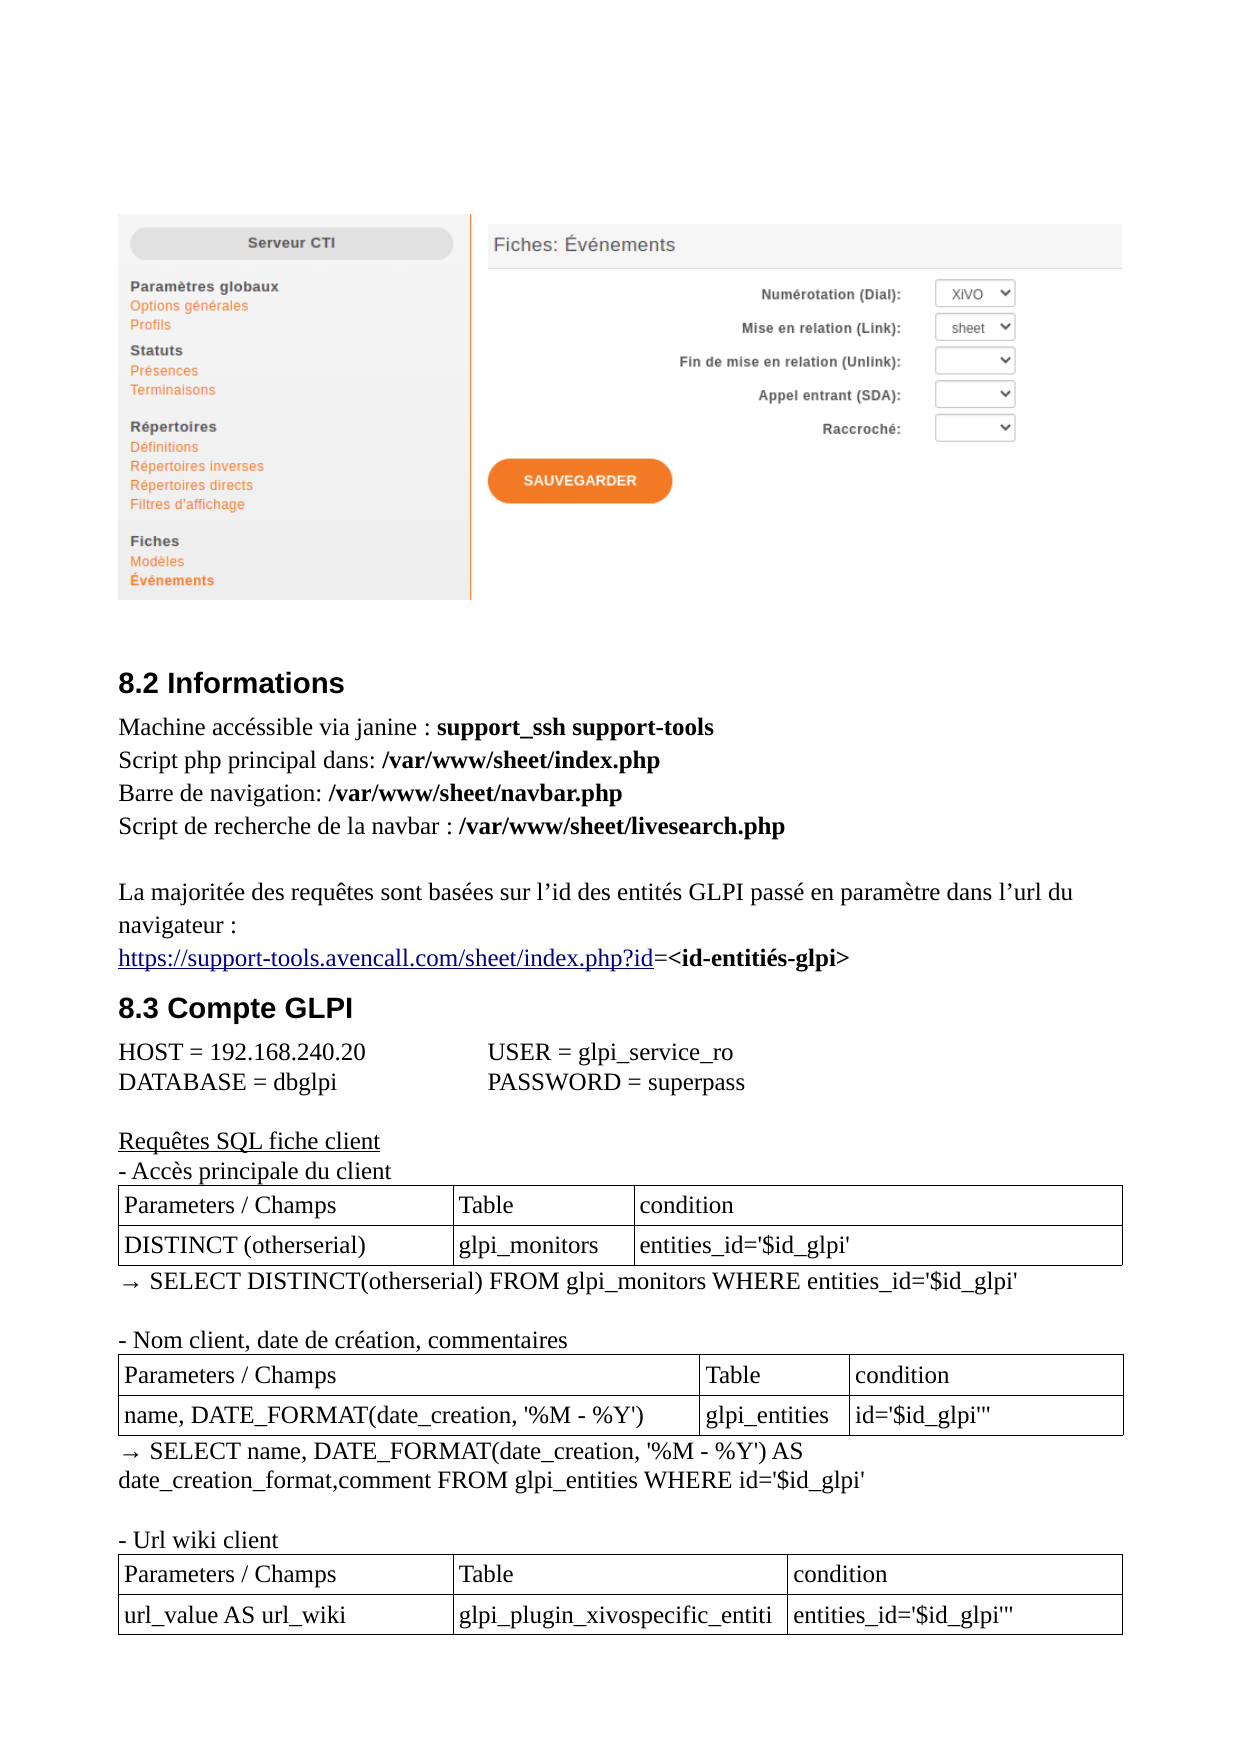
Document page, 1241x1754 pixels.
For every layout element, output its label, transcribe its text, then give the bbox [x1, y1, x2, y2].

table_header condition [635, 1186, 1122, 1225]
table_header Table [700, 1355, 849, 1394]
table_cell glpi_entities [700, 1396, 849, 1435]
table_cell id='$id_glpi'" [850, 1396, 1123, 1435]
table_header Parameters / Champs [119, 1555, 453, 1594]
text → SELECT name, DATE_FORMAT(date_creation, '%M - %Y') AS date_creation_format,comment FROM glpi_entities WHERE id='$id_glpi' [118, 1436, 1122, 1494]
subtitle 8.3 Compte GLPI [118, 991, 1122, 1024]
table_cell glpi_plugin_xivospecific_entiti [454, 1595, 787, 1634]
text - Accès principale du client [118, 1155, 1122, 1184]
text https://support-tools.avencall.com/sheet/index.php?id=<id-entitiés-glpi> [118, 943, 1122, 972]
text - Url wiki client [118, 1524, 1122, 1554]
table_cell entities_id='$id_glpi'" [788, 1595, 1122, 1634]
text Requêtes SQL fiche client [118, 1125, 1122, 1155]
picture [118, 214, 1123, 600]
text Machine accéssible via janine : support_ssh support-tools [118, 712, 1122, 741]
table_header Table [454, 1555, 787, 1594]
table_header condition [788, 1555, 1122, 1594]
table_cell glpi_monitors [454, 1226, 634, 1265]
subtitle 8.2 Informations [118, 666, 1122, 699]
text DATABASE = dbglpi PASSWORD = superpass [118, 1066, 1122, 1095]
table_cell name, DATE_FORMAT(date_creation, '%M - %Y') [119, 1396, 699, 1435]
text Barre de navigation: /var/www/sheet/navbar.php [118, 778, 1122, 807]
table_cell url_value AS url_wiki [119, 1595, 453, 1634]
table_header Parameters / Champs [119, 1355, 699, 1394]
text - Nom client, date de création, commentaires [118, 1324, 1122, 1354]
text → SELECT DISTINCT(otherserial) FROM glpi_monitors WHERE entities_id='$id_glpi' [118, 1266, 1122, 1295]
text Script de recherche de la navbar : /var/www/sheet/livesearch.php [118, 811, 1122, 840]
text HOST = 192.168.240.20 USER = glpi_service_ro [118, 1037, 1122, 1066]
table_cell DISTINCT (otherserial) [119, 1226, 453, 1265]
table_cell entities_id='$id_glpi' [635, 1226, 1122, 1265]
table_header Parameters / Champs [119, 1186, 453, 1225]
table_header Table [454, 1186, 634, 1225]
text Script php principal dans: /var/www/sheet/index.php [118, 745, 1122, 774]
table_header condition [850, 1355, 1123, 1394]
text La majoritée des requêtes sont basées sur l’id des entités GLPI passé en paramètre dans l’url du navigateur : [118, 877, 1122, 939]
